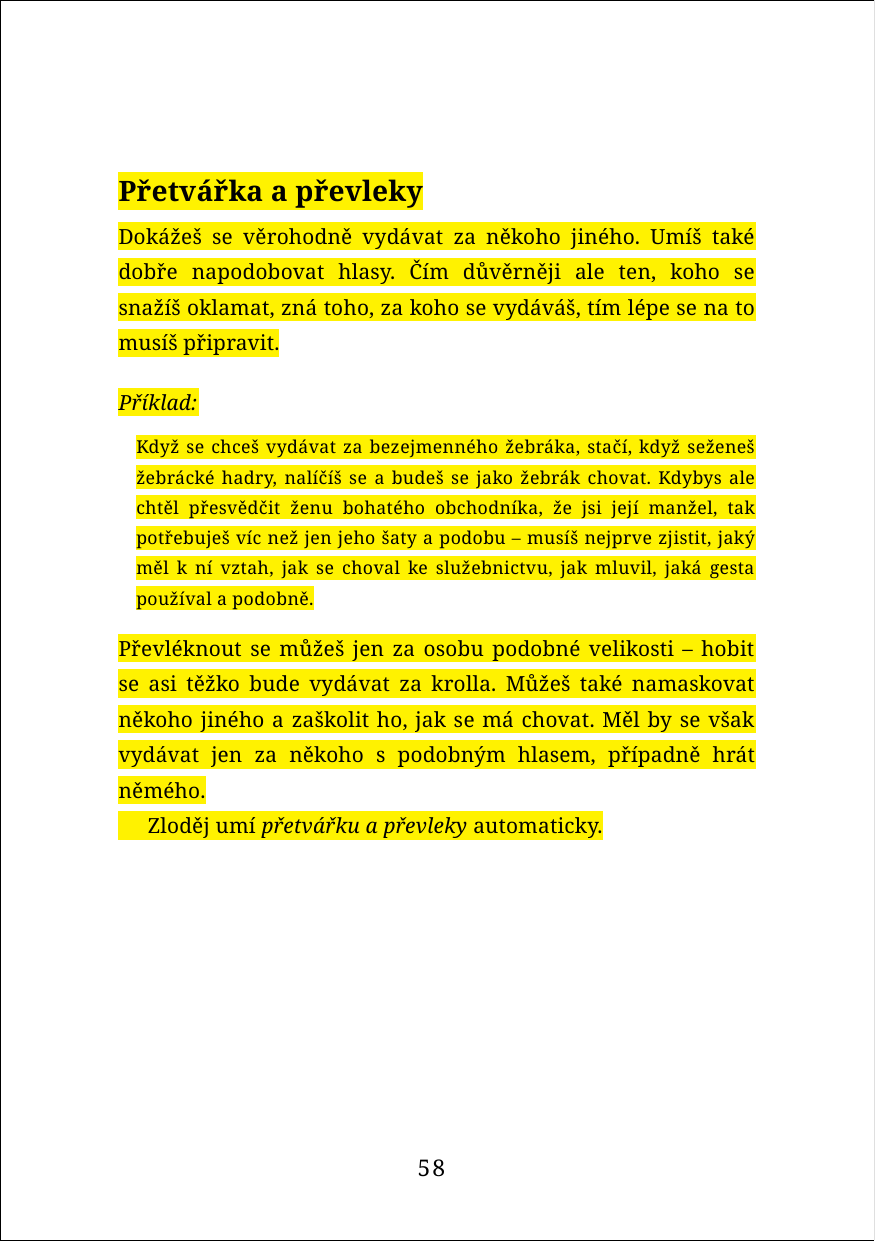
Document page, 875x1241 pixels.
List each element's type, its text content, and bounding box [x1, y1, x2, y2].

text Příklad: [118, 388, 756, 416]
text Dokážeš se věrohodně vydávat za někoho jiného. Umíš také dobře napodobovat hlasy. Čím důvěrněji ale ten, koho se snažíš oklamat, zná toho, za koho se vydáváš, tím lépe se na to musíš připravit. [118, 222, 756, 357]
text Když se chceš vydávat za bezejmenného žebráka, stačí, když seženeš žebrácké hadry, nalíčíš se a budeš se jako žebrák chovat. Kdybys ale chtěl přesvědčit ženu bohatého obchodníka, že jsi její manžel, tak potřebuješ víc než jen jeho šaty a podobu – musíš nejprve zjistit, jaký měl k ní vztah, jak se choval ke služebnictvu, jak mluvil, jaká gesta používal a podobně. [136, 435, 756, 610]
subtitle Přetvářka a převleky [118, 172, 756, 210]
text Převléknout se můžeš jen za osobu podobné velikosti – hobit se asi těžko bude vydávat za krolla. Můžeš také namaskovat někoho jiného a zaškolit ho, jak se má chovat. Měl by se však vydávat jen za někoho s podobným hlasem, případně hrát němého. Zloděj umí přetvářku a převleky automaticky. [118, 634, 756, 840]
